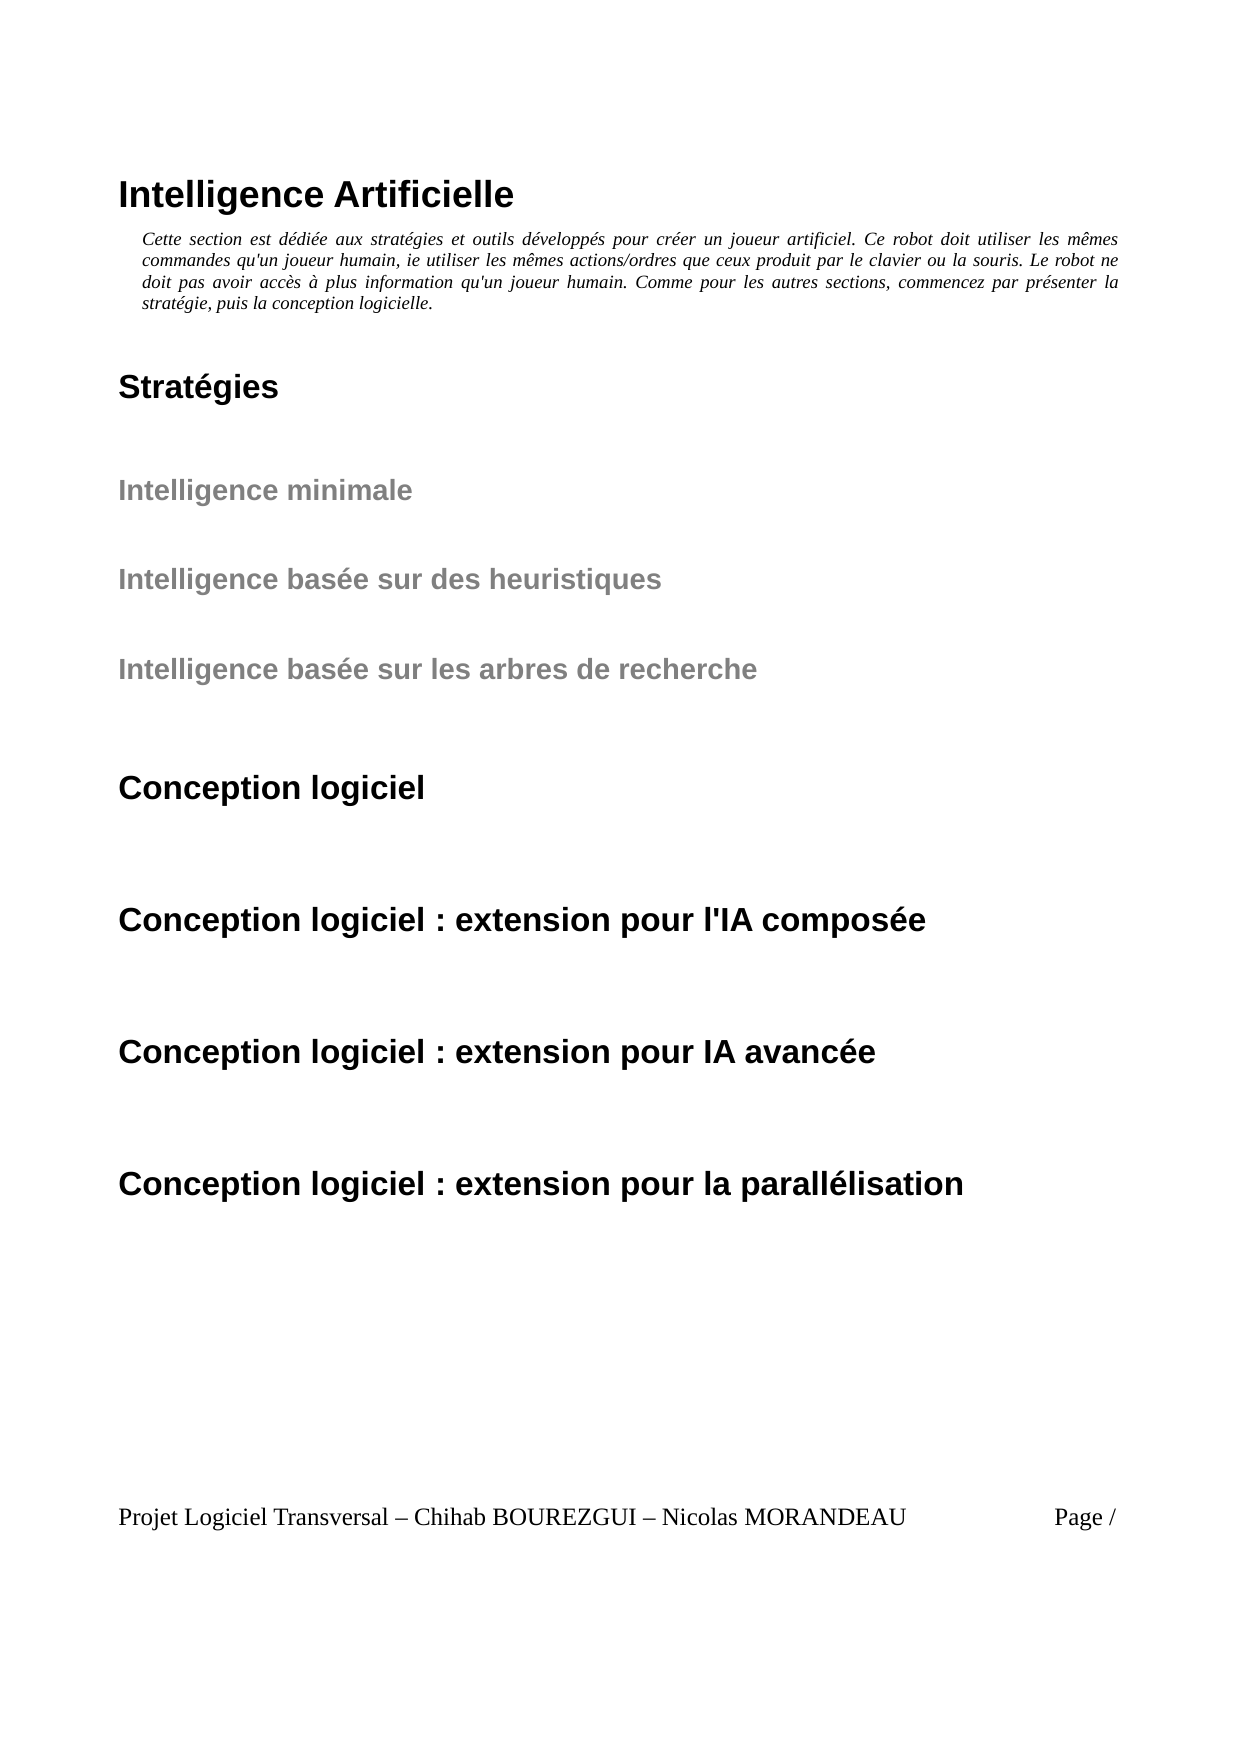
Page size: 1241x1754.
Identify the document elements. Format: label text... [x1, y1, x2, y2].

text Cette section est dédiée aux stratégies et outils développés pour créer un joueur artificiel. Ce robot doit utiliser les mêmes commandes qu'un joueur humain, ie utiliser les mêmes actions/ordres que ceux produit par le clavier ou la souris. Le robot ne doit pas avoir accès à plus information qu'un joueur humain. Comme pour les autres sections, commencez par présenter la stratégie, puis la conception logicielle. [142, 227, 1122, 314]
text Conception logiciel : extension pour l'IA composée [118, 900, 1122, 938]
text Intelligence basée sur des heuristiques [118, 562, 1122, 596]
text Intelligence Artificielle [118, 172, 1122, 215]
text Intelligence basée sur les arbres de recherche [118, 652, 1122, 685]
text Conception logiciel [118, 768, 1122, 806]
text Conception logiciel : extension pour la parallélisation [118, 1164, 1122, 1203]
text Stratégies [118, 367, 1122, 406]
text Intelligence minimale [118, 473, 1122, 506]
text Conception logiciel : extension pour IA avancée [118, 1032, 1122, 1071]
